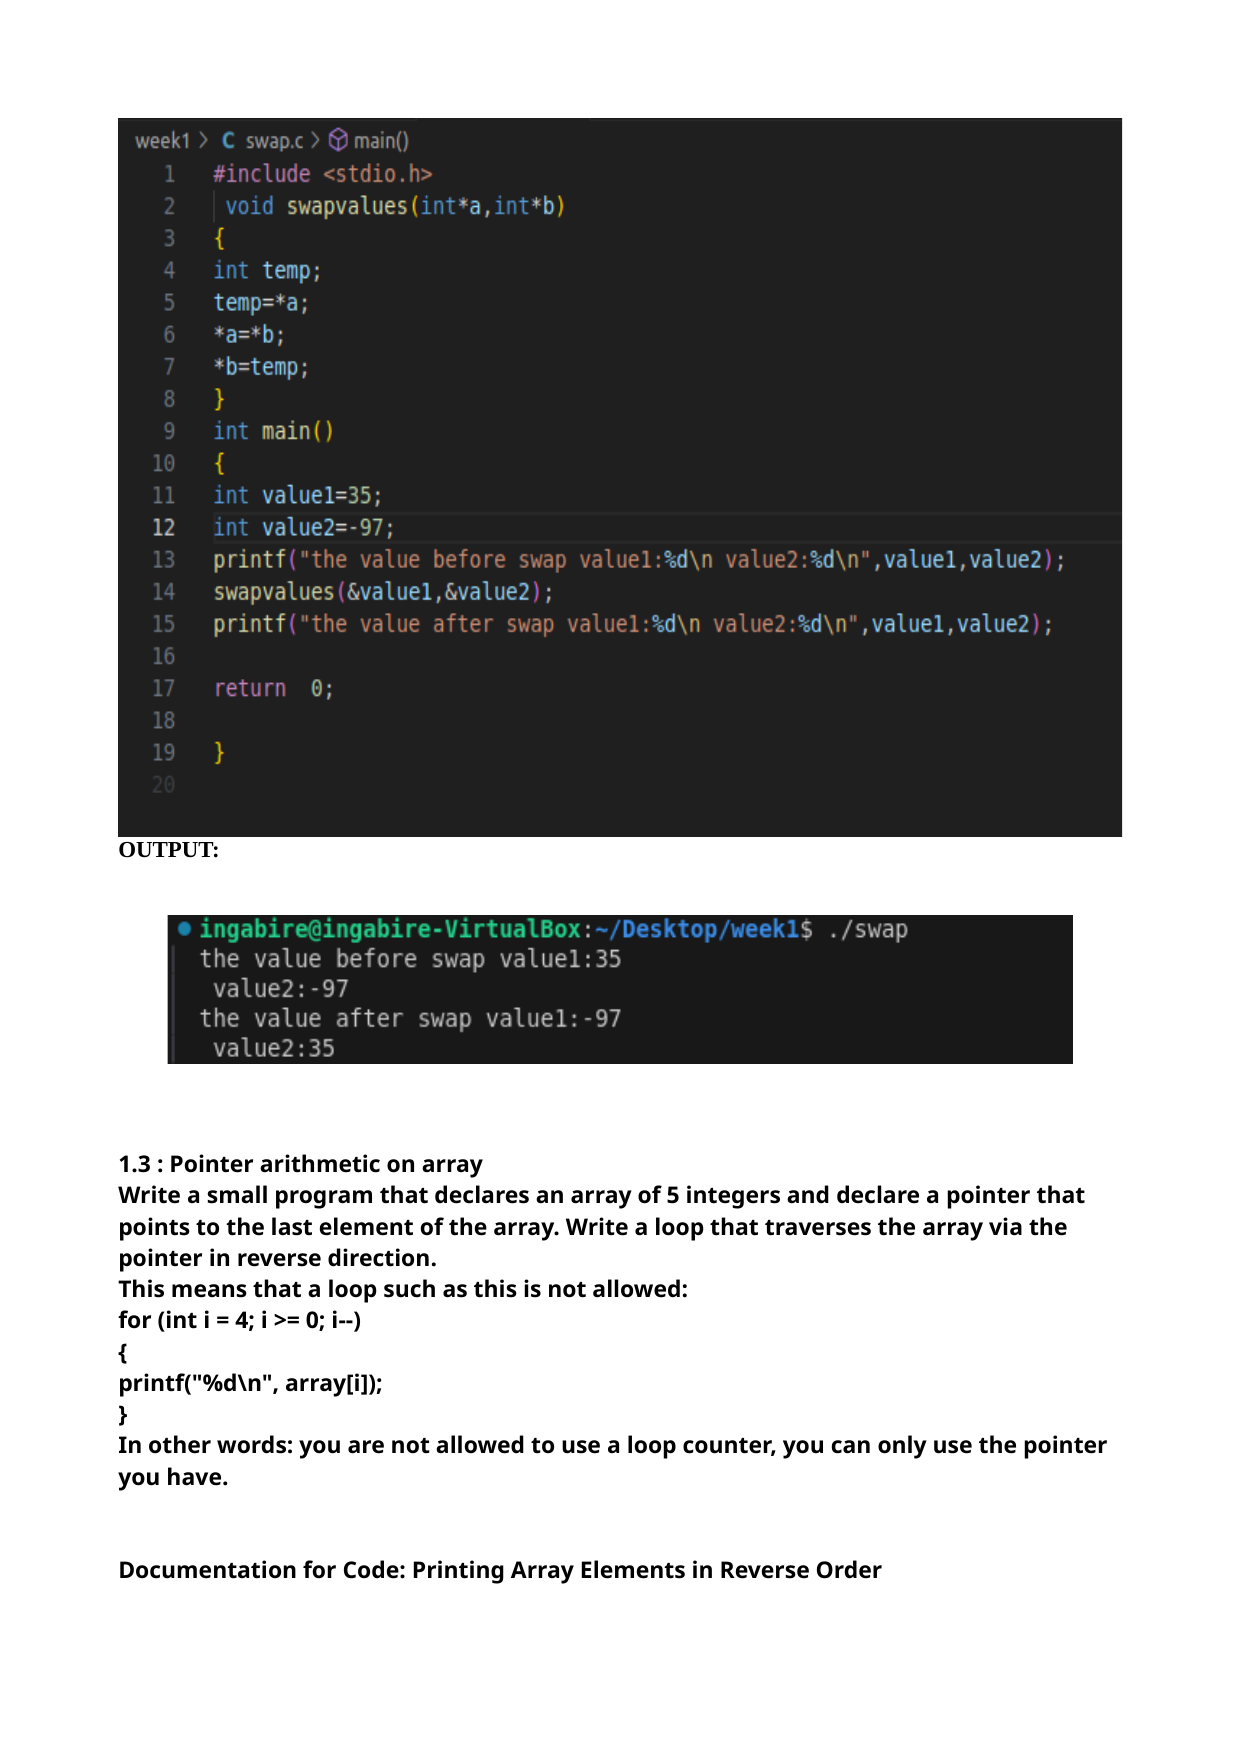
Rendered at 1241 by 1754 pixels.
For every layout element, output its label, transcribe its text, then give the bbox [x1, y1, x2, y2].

text } [118, 1398, 1122, 1429]
text Write a small program that declares an array of 5 integers and declare a pointer that [118, 1179, 1122, 1211]
text for (int i = 4; i >= 0; i--) [118, 1304, 1122, 1336]
text points to the last element of the array. Write a loop that traverses the array via the [118, 1211, 1122, 1242]
text pointer in reverse direction. [118, 1242, 1122, 1273]
picture [167, 915, 1073, 1064]
text printf("%d\n", array[i]); [118, 1367, 1122, 1398]
text you have. [118, 1461, 1122, 1492]
text This means that a loop such as this is not allowed: [118, 1273, 1122, 1304]
text Documentation for Code: Printing Array Elements in Reverse Order [118, 1554, 1122, 1586]
text OUTPUT: [118, 837, 1122, 863]
text 1.3 : Pointer arithmetic on array [118, 1148, 1122, 1179]
picture [118, 118, 1123, 837]
text { [118, 1336, 1122, 1367]
text In other words: you are not allowed to use a loop counter, you can only use the pointer [118, 1429, 1122, 1461]
